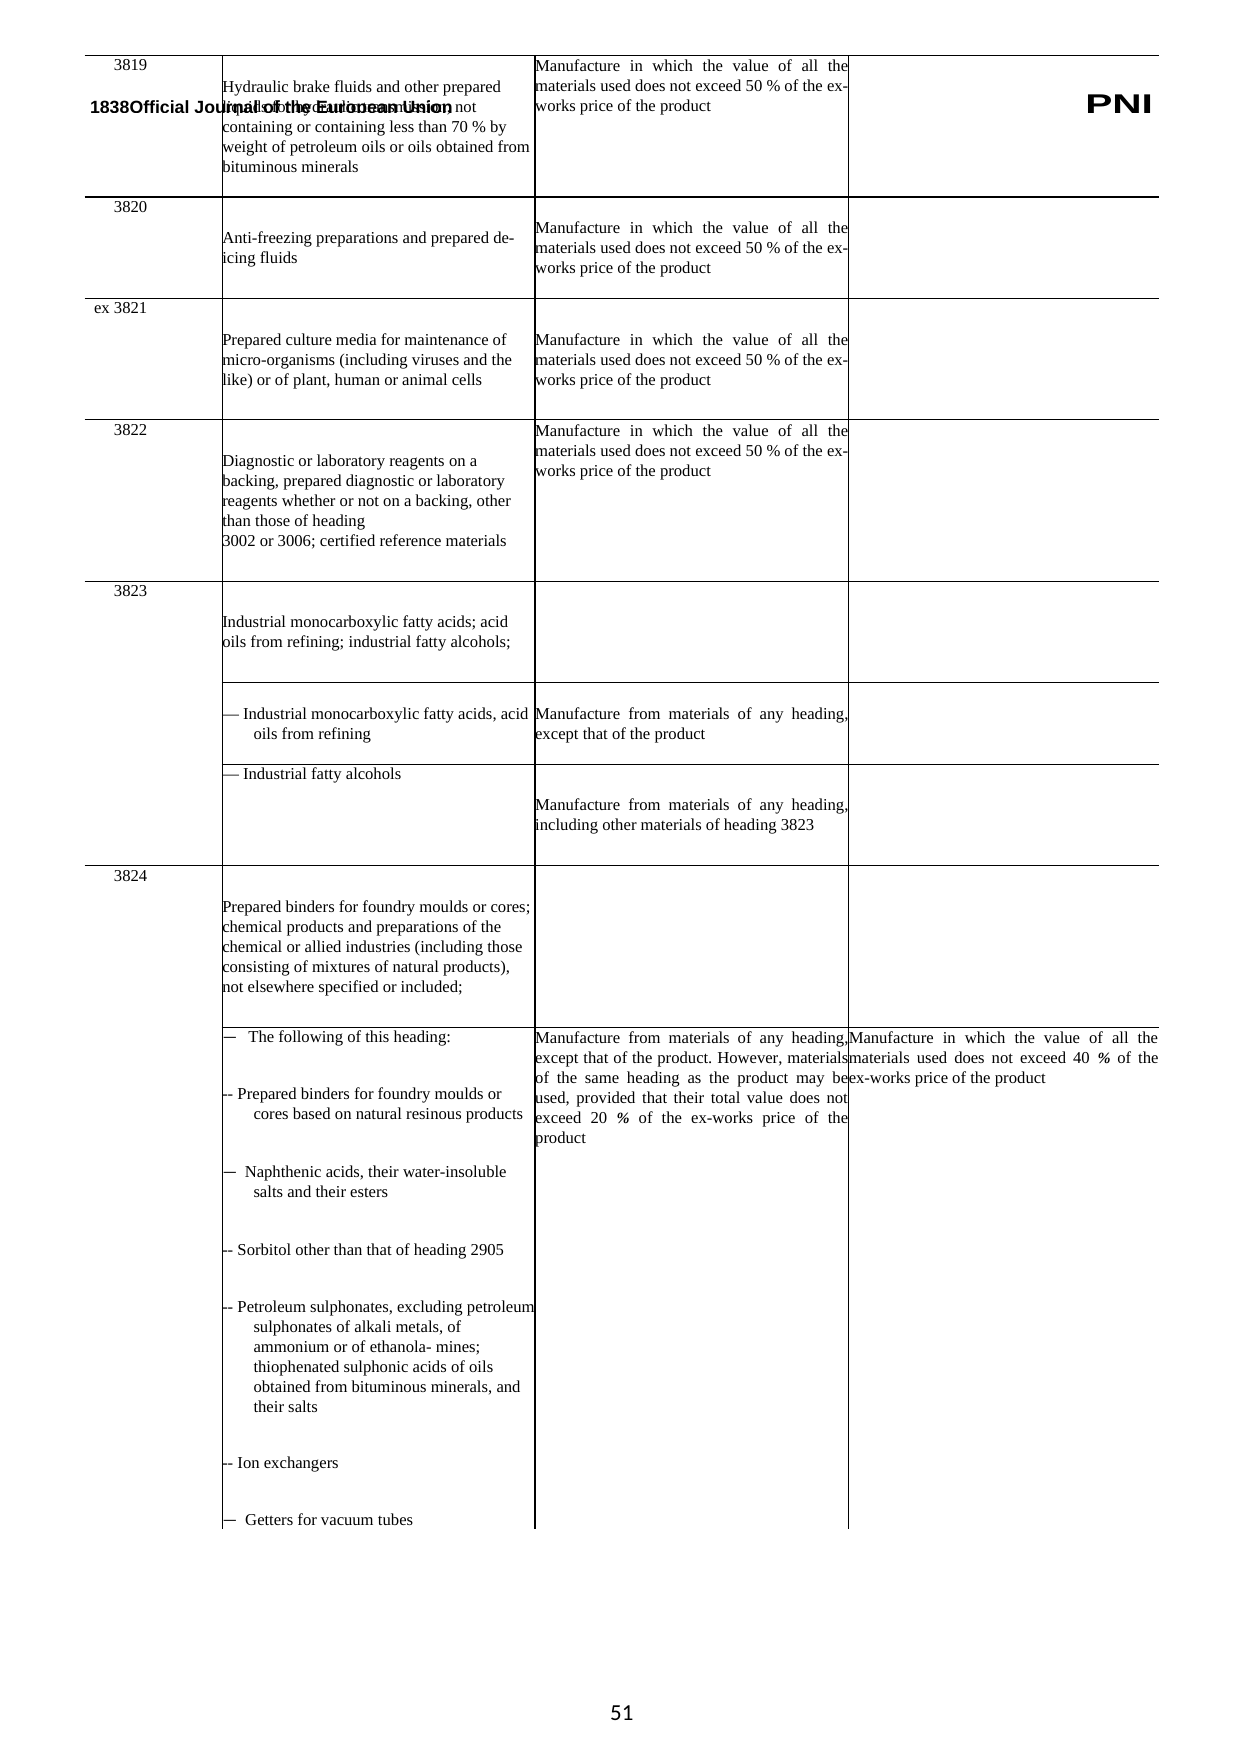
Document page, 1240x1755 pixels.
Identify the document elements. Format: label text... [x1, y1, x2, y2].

table_cell Manufacture in which the value of all the materials used does not exceed 50 % of the ex-works price of the product [536, 420, 848, 581]
table_cell Hydraulic brake fluids and other prepared liquids for hydraulic transmission, not containing or containing less than 70 % by weight of petroleum oils or oils obtained from bituminous minerals [223, 113, 534, 196]
table_cell Industrial monocarboxylic fatty acids; acid oils from refining; industrial fatty alco­hols; [223, 582, 534, 682]
table_cell [536, 866, 848, 1027]
table_cell Manufacture from materials of any heading, except that of the product [536, 683, 848, 764]
table_cell [849, 866, 1158, 1027]
table_cell Manufacture in which the value of all the materials used does not exceed 50 % of the ex-works price of the product [536, 299, 848, 419]
table_cell [849, 683, 1158, 764]
table_cell Manufacture in which the value of all the materials used does not exceed 50 % of the ex-works price of the product [536, 113, 848, 196]
table_cell 3820 [85, 198, 222, 298]
table_cell Manufacture in which the value of all the materials used does not exceed 40 % of the ex-works price of the product [849, 1028, 1158, 1529]
table_cell Manufacture in which the value of all the materials used does not exceed 50 % of the ex-works price of the product [536, 198, 848, 298]
table_cell [849, 299, 1158, 419]
table_cell 3824 [85, 866, 222, 1529]
table_cell [849, 582, 1158, 682]
table_cell Prepared culture media for maintenance of micro-organisms (including viruses and the like) or of plant, human or animal cells [223, 299, 534, 419]
table_cell Manufacture from materials of any heading, including other materials of heading 3823 [536, 765, 848, 865]
table_cell The following of this heading: -- Prepared binders for foundry moulds or cores based on natural resinous products Naphthenic acids, their water-insoluble salts and their esters -- Sorbitol other than that of heading 2905 -- Petroleum sulphonates, excluding petroleum sulphonates of alkali metals, of ammonium or of ethanola- mines; thiophenated sulphonic acids of oils obtained from bituminous minerals, and their salts -- Ion exchangers Getters for vacuum tubes [223, 1028, 534, 1529]
table_cell [536, 582, 848, 682]
table_cell Prepared binders for foundry moulds or cores; chemical products and preparations of the chemical or allied industries (including those consisting of mixtures of natural products), not elsewhere specified or included; [223, 866, 534, 1027]
table_cell Manufacture in which the value of all the materials used does not exceed 50 % of the ex-works price of the product [536, 56, 848, 88]
table_cell Diagnostic or laboratory reagents on a backing, prepared diagnostic or laboratory reagents whether or not on a backing, other than those of heading 3002 or 3006; certified reference materials [223, 420, 534, 581]
table_cell Hydraulic brake fluids and other prepared liquids for hydraulic transmission, not containing or containing less than 70 % by weight of petroleum oils or oils obtained from bituminous minerals [223, 56, 534, 88]
table_cell 3822 [85, 420, 222, 581]
table_cell [849, 56, 1158, 196]
table_cell [849, 765, 1158, 865]
table_cell — Industrial fatty alcohols [223, 765, 534, 865]
table_cell Manufacture from materials of any heading, except that of the product. However, materials of the same heading as the product may be used, provided that their total value does not exceed 20 % of the ex-works price of the product [536, 1028, 848, 1529]
table_cell 3823 [85, 582, 222, 865]
table_cell [849, 420, 1158, 581]
table_cell ex 3821 [85, 299, 222, 419]
table_cell [849, 198, 1158, 298]
table_cell — Industrial monocarboxylic fatty acids, acid oils from refining [223, 683, 534, 764]
table_cell Anti-freezing preparations and prepared de-icing fluids [223, 198, 534, 298]
table_cell 3819 [85, 56, 222, 196]
